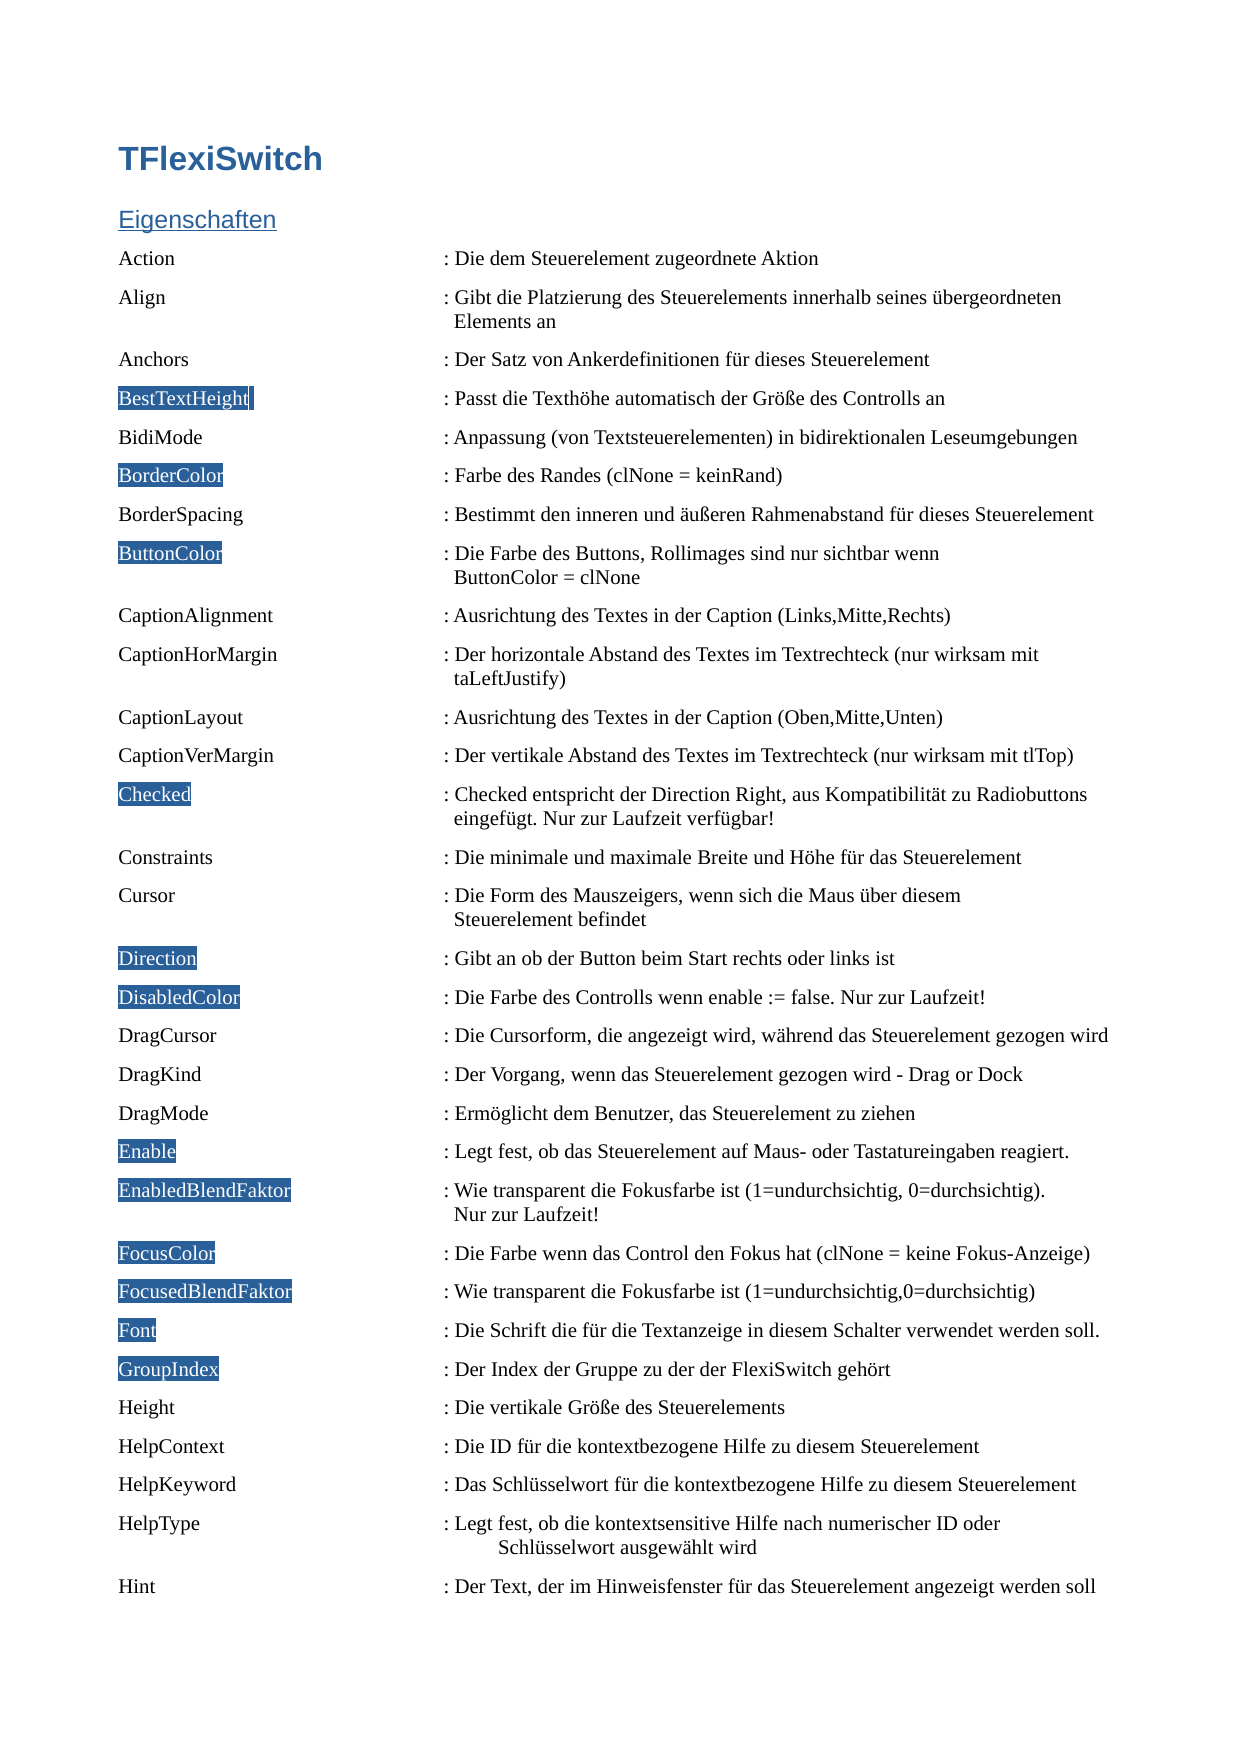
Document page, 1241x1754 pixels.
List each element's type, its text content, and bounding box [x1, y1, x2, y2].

text CaptionVerMargin : Der vertikale Abstand des Textes im Textrechteck (nur wirksam mit tlTop) [118, 743, 1122, 767]
text BestTextHeight : Passt die Texthöhe automatisch der Größe des Controlls an [118, 386, 1122, 410]
text DragKind : Der Vorgang, wenn das Steuerelement gezogen wird - Drag or Dock [118, 1062, 1122, 1086]
text HelpContext : Die ID für die kontextbezogene Hilfe zu diesem Steuerelement [118, 1434, 1122, 1458]
text Action : Die dem Steuerelement zugeordnete Aktion [118, 246, 1122, 270]
text FocusColor : Die Farbe wenn das Control den Fokus hat (clNone = keine Fokus-Anzeige) [118, 1241, 1122, 1264]
text DragCursor : Die Cursorform, die angezeigt wird, während das Steuerelement gezogen wird [118, 1023, 1122, 1047]
text Cursor : Die Form des Mauszeigers, wenn sich die Maus über diesem Steuerelement befindet [118, 883, 1122, 931]
text BidiMode : Anpassung (von Textsteuerelementen) in bidirektionalen Leseumgebungen [118, 424, 1122, 449]
text Anchors : Der Satz von Ankerdefinitionen für dieses Steuerelement [118, 347, 1122, 371]
text HelpKeyword : Das Schlüsselwort für die kontextbezogene Hilfe zu diesem Steuerelement [118, 1472, 1122, 1496]
text ButtonColor : Die Farbe des Buttons, Rollimages sind nur sichtbar wenn ButtonColor = clNone [118, 541, 1122, 589]
text EnabledBlendFaktor : Wie transparent die Fokusfarbe ist (1=undurchsichtig, 0=durchsichtig). Nur zur Laufzeit! [118, 1178, 1122, 1226]
text Direction : Gibt an ob der Button beim Start rechts oder links ist [118, 946, 1122, 970]
text CaptionHorMargin : Der horizontale Abstand des Textes im Textrechteck (nur wirksam mit taLeftJustify) [118, 642, 1122, 690]
subtitle TFlexiSwitch [118, 139, 1122, 178]
text GroupIndex : Der Index der Gruppe zu der der FlexiSwitch gehört [118, 1356, 1122, 1381]
text Height : Die vertikale Größe des Steuerelements [118, 1395, 1122, 1419]
subtitle Eigenschaften [118, 205, 1122, 233]
text Align : Gibt die Platzierung des Steuerelements innerhalb seines übergeordneten Elements an [118, 284, 1122, 333]
text Font : Die Schrift die für die Textanzeige in diesem Schalter verwendet werden soll. [118, 1318, 1122, 1342]
text Checked : Checked entspricht der Direction Right, aus Kompatibilität zu Radiobuttons eingefügt. Nur zur Laufzeit verfügbar! [118, 782, 1122, 830]
text Constraints : Die minimale und maximale Breite und Höhe für das Steuerelement [118, 844, 1122, 869]
text Enable : Legt fest, ob das Steuerelement auf Maus- oder Tastatureingaben reagiert. [118, 1139, 1122, 1163]
text DisabledColor : Die Farbe des Controlls wenn enable := false. Nur zur Laufzeit! [118, 984, 1122, 1009]
text Hint : Der Text, der im Hinweisfenster für das Steuerelement angezeigt werden soll [118, 1574, 1122, 1598]
text CaptionAlignment : Ausrichtung des Textes in der Caption (Links,Mitte,Rechts) [118, 603, 1122, 627]
text HelpType : Legt fest, ob die kontextsensitive Hilfe nach numerischer ID oder Schlüsselwort ausgewählt wird [118, 1511, 1122, 1559]
text BorderSpacing : Bestimmt den inneren und äußeren Rahmenabstand für dieses Steuerelement [118, 502, 1122, 526]
text BorderColor : Farbe des Randes (clNone = keinRand) [118, 463, 1122, 487]
text CaptionLayout : Ausrichtung des Textes in der Caption (Oben,Mitte,Unten) [118, 704, 1122, 729]
text DragMode : Ermöglicht dem Benutzer, das Steuerelement zu ziehen [118, 1101, 1122, 1124]
text FocusedBlendFaktor : Wie transparent die Fokusfarbe ist (1=undurchsichtig,0=durchsichtig) [118, 1279, 1122, 1303]
